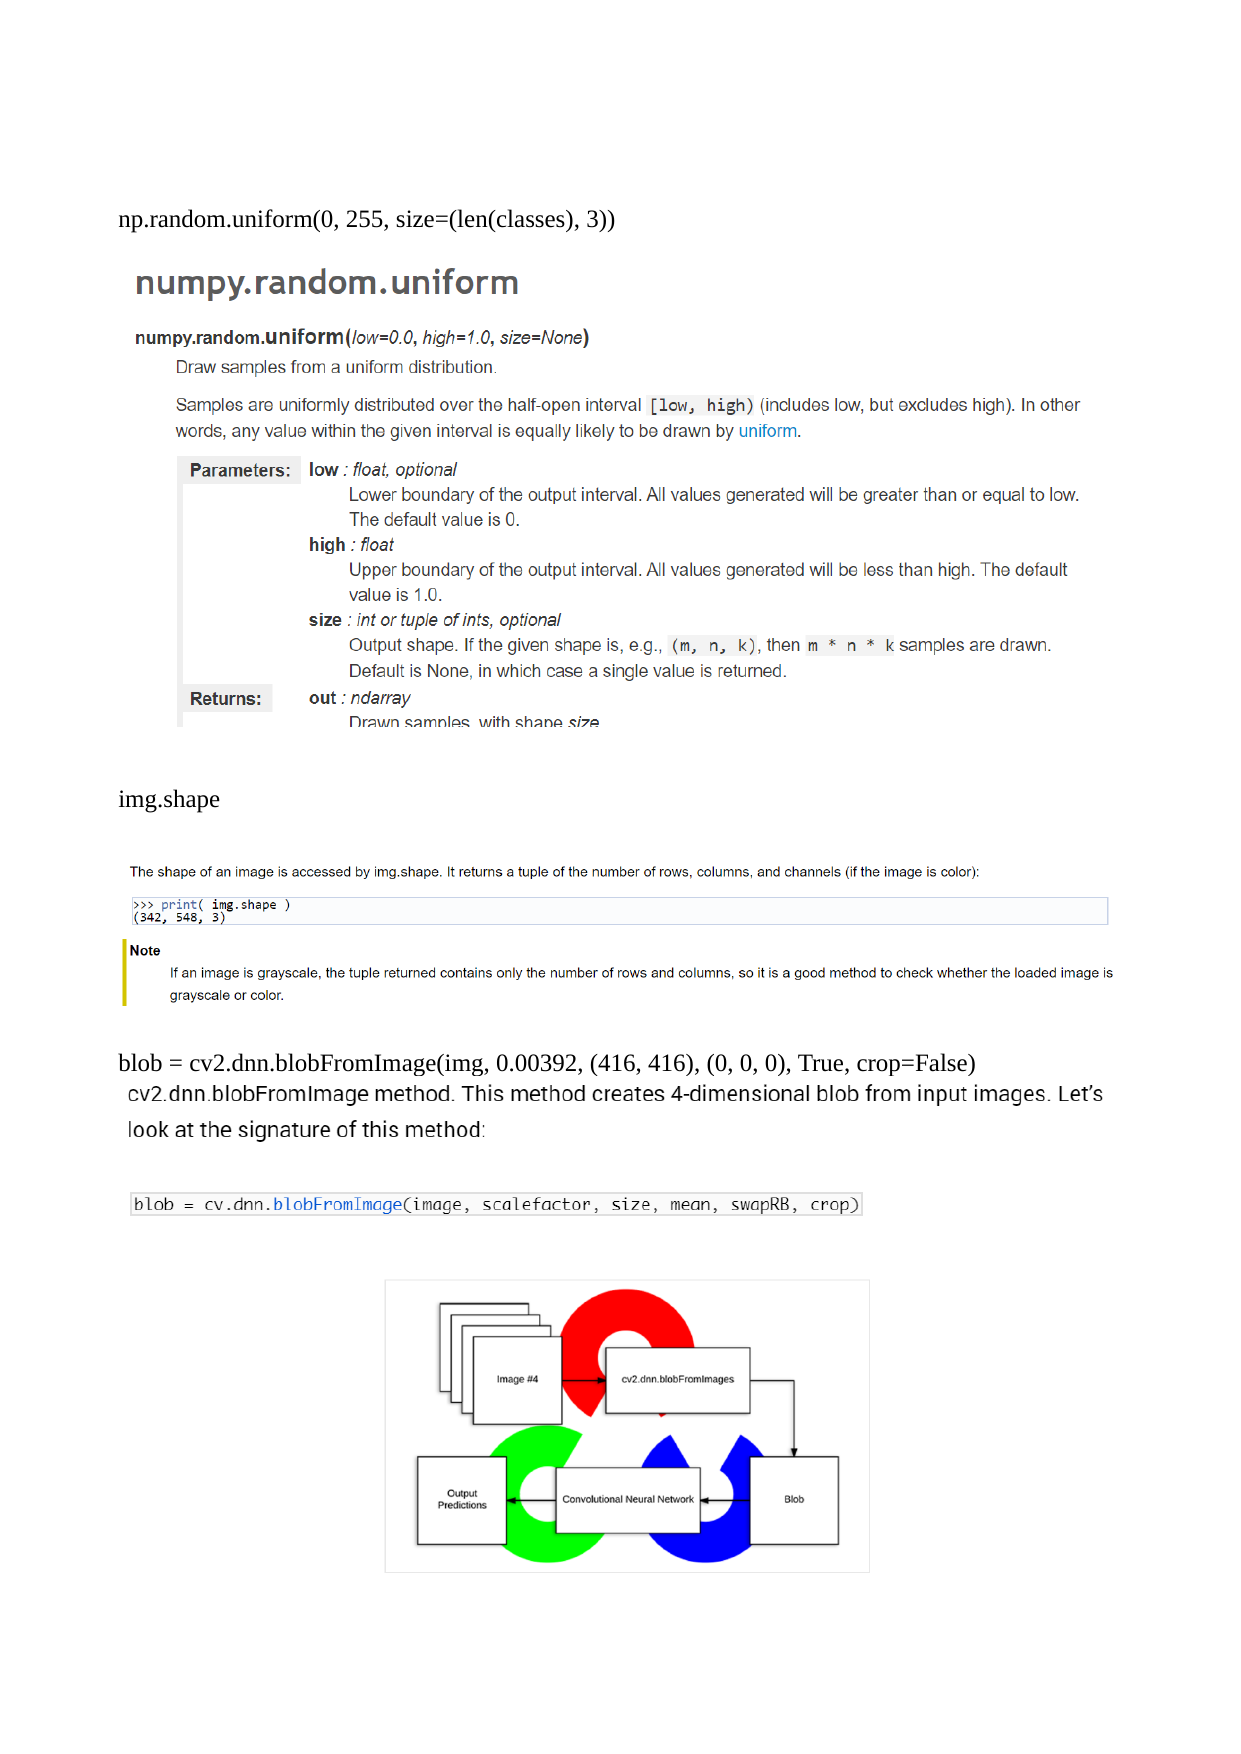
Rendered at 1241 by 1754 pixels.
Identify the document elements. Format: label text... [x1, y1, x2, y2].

text img.shape [118, 784, 1122, 813]
picture [118, 1076, 1123, 1246]
text blob = cv2.dnn.blobFromImage(img, 0.00392, (416, 416), (0, 0, 0), True, crop=False) [118, 1048, 1122, 1076]
text np.random.uniform(0, 255, size=(len(classes), 3)) [118, 204, 1122, 233]
picture [118, 858, 1123, 1019]
picture [367, 1274, 873, 1573]
picture [118, 251, 1123, 727]
